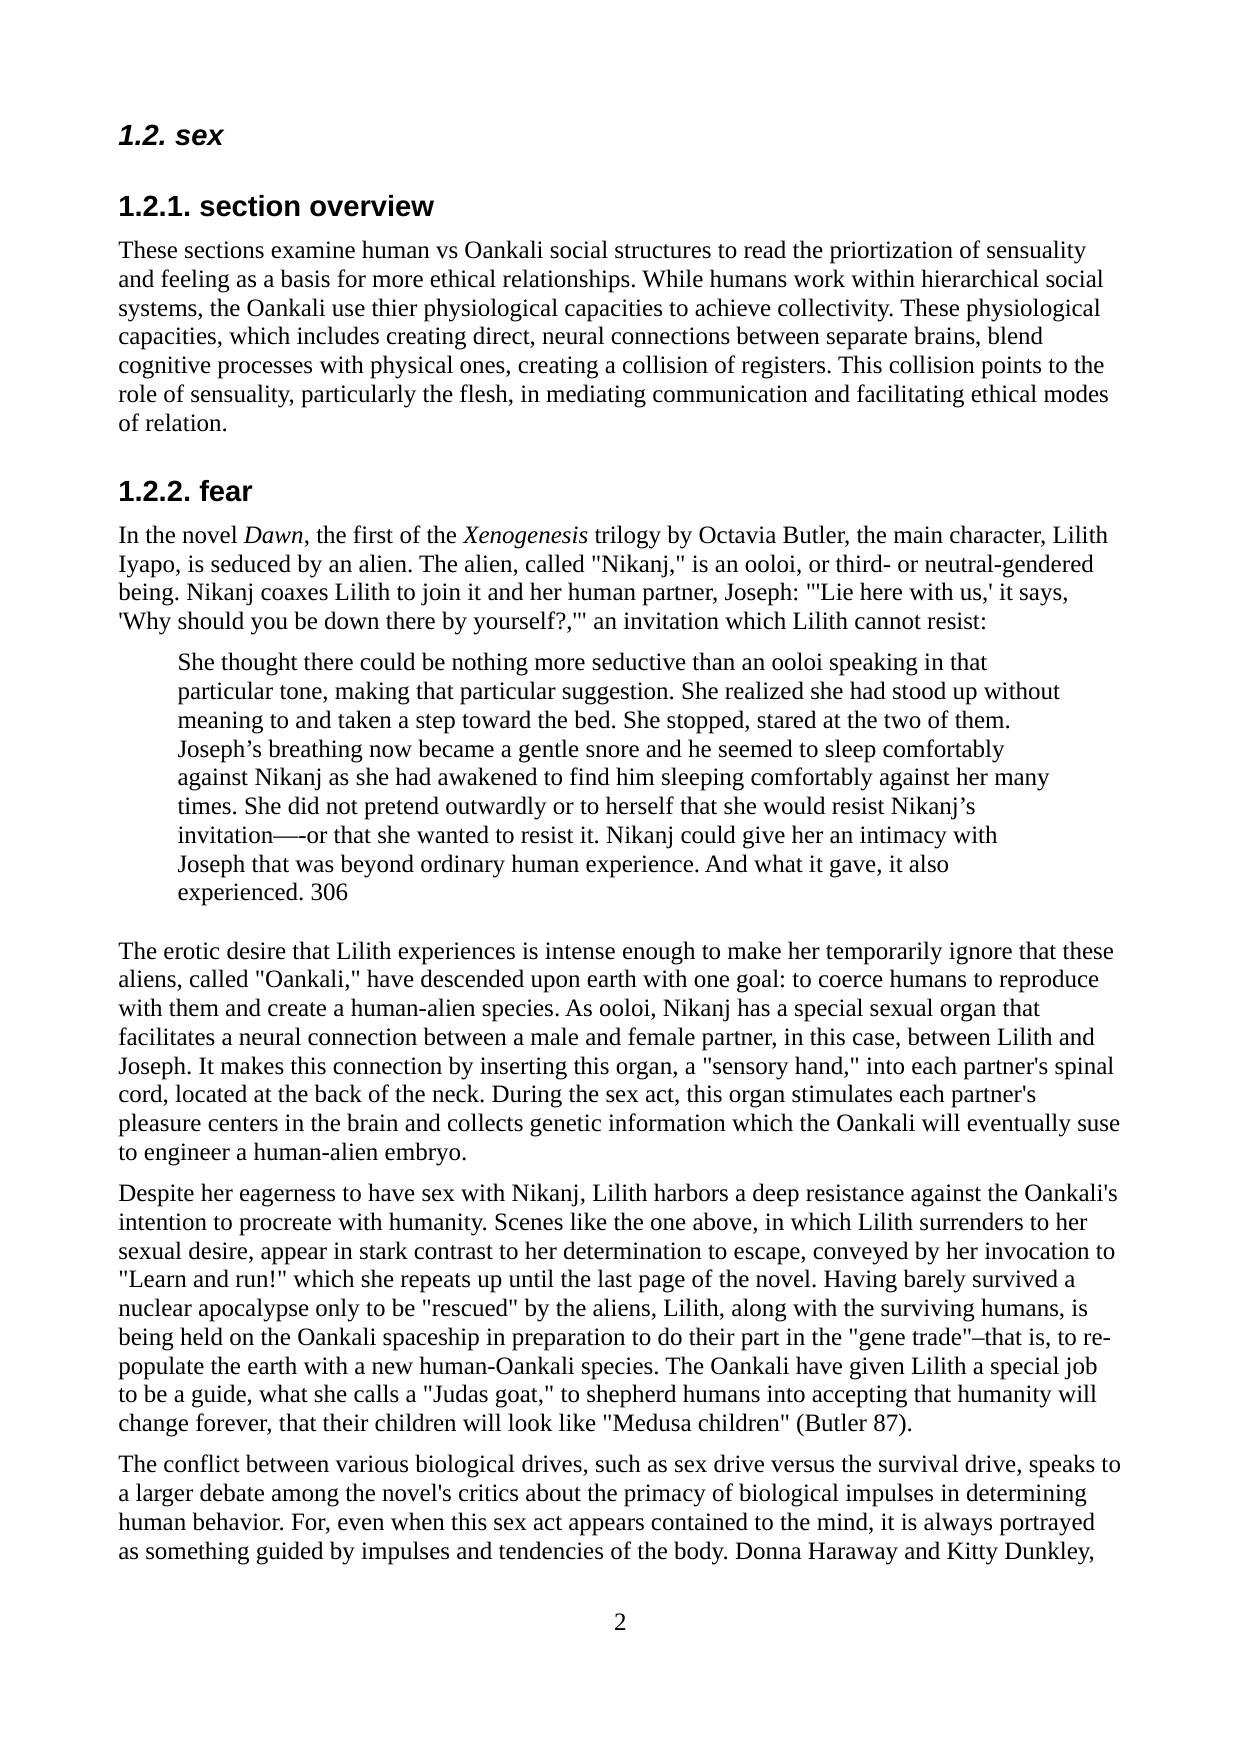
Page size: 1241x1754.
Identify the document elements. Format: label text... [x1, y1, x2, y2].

subtitle sex [118, 118, 1122, 152]
text The conflict between various biological drives, such as sex drive versus the survival drive, speaks to a larger debate among the novel's critics about the primacy of biological impulses in determining human behavior. For, even when this sex act appears contained to the mind, it is always portrayed as something guided by impulses and tendencies of the body. Donna Haraway and Kitty Dunkley, [118, 1449, 1122, 1564]
text She thought there could be nothing more seductive than an ooloi speaking in that particular tone, making that particular suggestion. She realized she had stood up without meaning to and taken a step toward the bed. She stopped, stared at the two of them. Joseph’s breathing now became a gentle snore and he seemed to sleep comfortably against Nikanj as she had awakened to find him sleeping comfortably against her many times. She did not pretend outwardly or to herself that she would resist Nikanj’s invitation—-or that she wanted to resist it. Nikanj could give her an intimacy with Joseph that was beyond ordinary human experience. And what it gave, it also experienced. 306 [177, 647, 1063, 906]
subtitle fear [118, 474, 1122, 507]
text In the novel Dawn, the first of the Xenogenesis trilogy by Octavia Butler, the main character, Lilith Iyapo, is seduced by an alien. The alien, called "Nikanj," is an ooloi, or third- or neutral-gendered being. Nikanj coaxes Lilith to join it and her human partner, Joseph: "'Lie here with us,' it says, 'Why should you be down there by yourself?,'" an invitation which Lilith cannot resist: [118, 520, 1122, 635]
text Despite her eagerness to have sex with Nikanj, Lilith harbors a deep resistance against the Oankali's intention to procreate with humanity. Scenes like the one above, in which Lilith surrenders to her sexual desire, appear in stark contrast to her determination to escape, conveyed by her invocation to "Learn and run!" which she repeats up until the last page of the novel. Having barely survived a nuclear apocalypse only to be "rescued" by the aliens, Lilith, along with the surviving humans, is being held on the Oankali spaceship in preparation to do their part in the "gene trade"–that is, to re-populate the earth with a new human-Oankali species. The Oankali have given Lilith a special job to be a guide, what she calls a "Judas goat," to shepherd humans into accepting that humanity will change forever, that their children will look like "Medusa children" (Butler 87). [118, 1178, 1122, 1437]
subtitle section overview [118, 189, 1122, 223]
text These sections examine human vs Oankali social structures to read the priortization of sensuality and feeling as a basis for more ethical relationships. While humans work within hierarchical social systems, the Oankali use thier physiological capacities to achieve collectivity. These physiological capacities, which includes creating direct, neural connections between separate brains, blend cognitive processes with physical ones, creating a collision of registers. This collision points to the role of sensuality, particularly the flesh, in mediating communication and facilitating ethical modes of relation. [118, 235, 1122, 436]
text The erotic desire that Lilith experiences is intense enough to make her temporarily ignore that these aliens, called "Oankali," have descended upon earth with one goal: to coerce humans to reproduce with them and create a human-alien species. As ooloi, Nikanj has a special sexual organ that facilitates a neural connection between a male and female partner, in this case, between Lilith and Joseph. It makes this connection by inserting this organ, a "sensory hand," into each partner's spinal cord, located at the back of the neck. During the sex act, this organ stimulates each partner's pleasure centers in the brain and collects genetic information which the Oankali will eventually suse to engineer a human-alien embryo. [118, 936, 1122, 1166]
